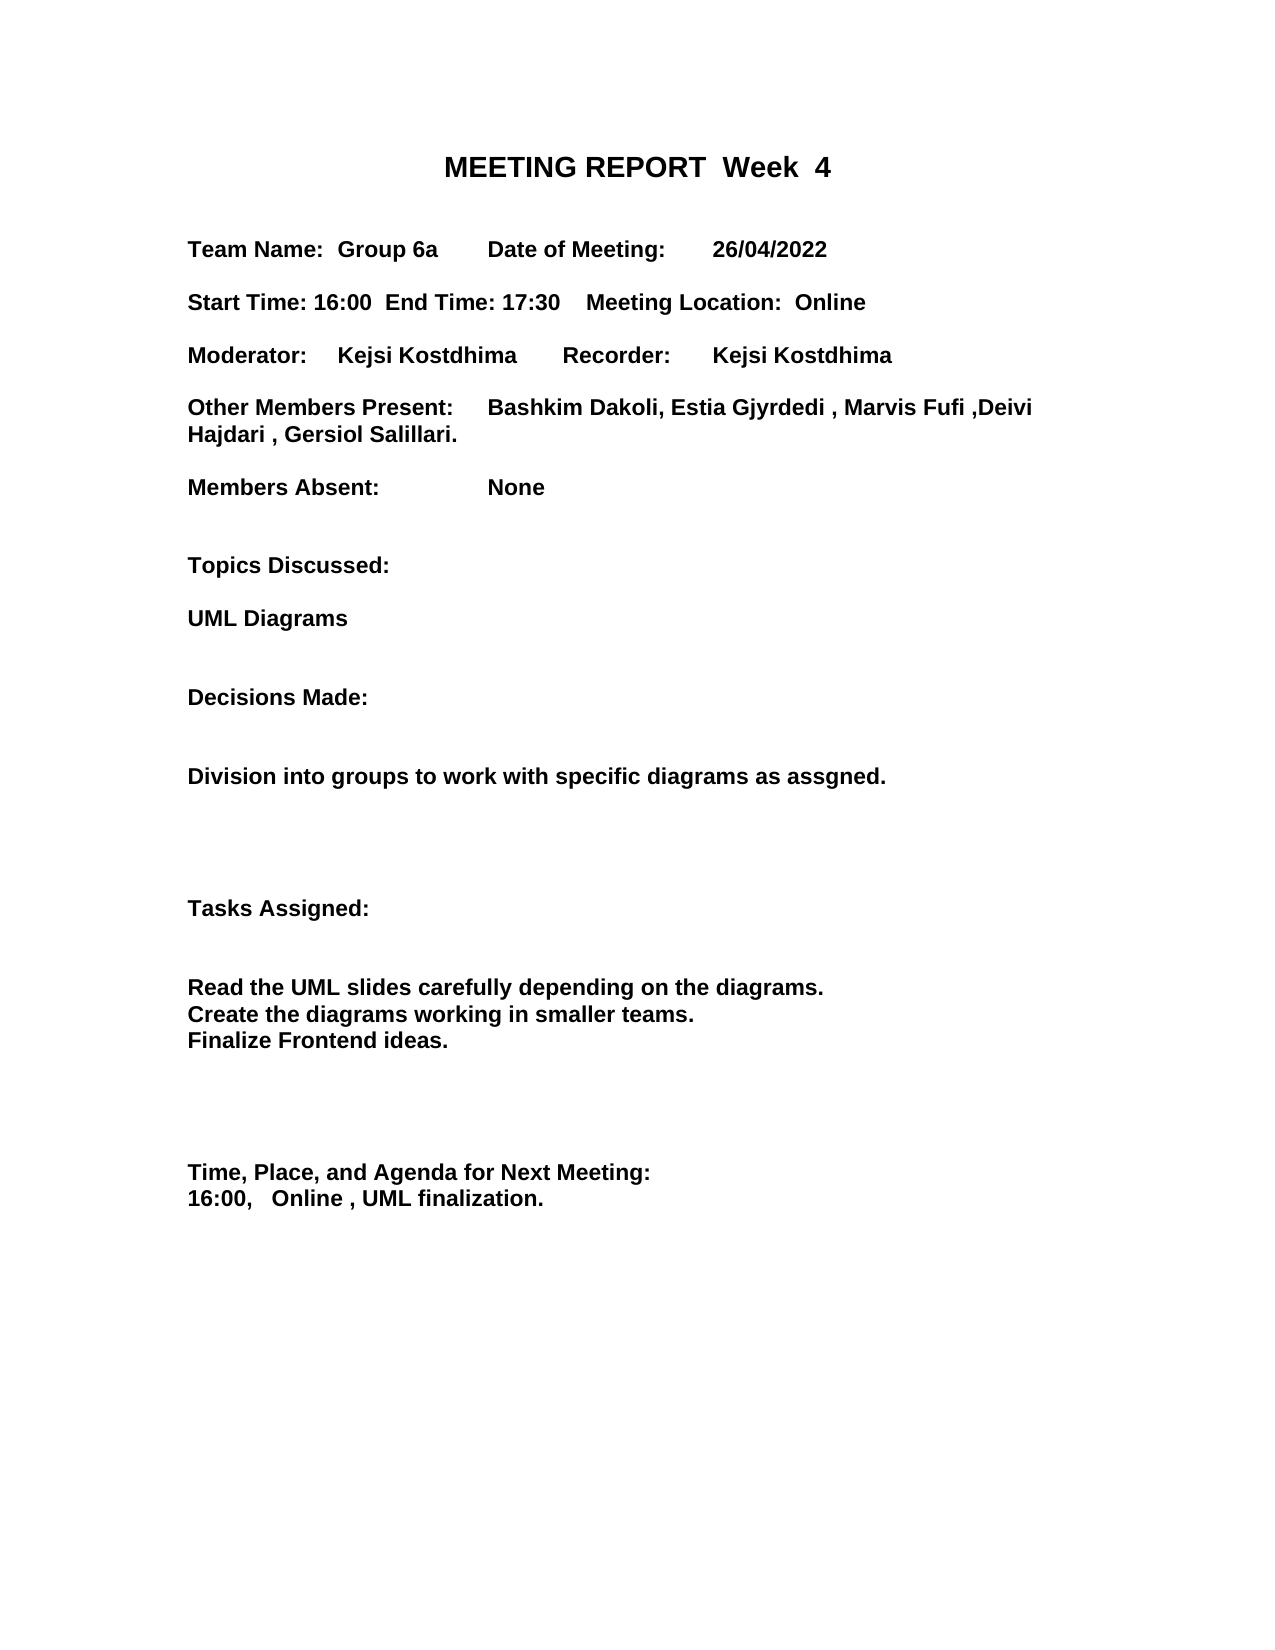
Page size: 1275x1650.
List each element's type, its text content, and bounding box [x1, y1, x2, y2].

text Topics Discussed: [187, 552, 1087, 579]
text Members Absent: None [187, 473, 1087, 500]
text 16:00, Online , UML finalization. [187, 1185, 1087, 1211]
text MEETING REPORT Week 4 [187, 150, 1087, 183]
text Read the UML slides carefully depending on the diagrams. [187, 974, 1087, 1001]
text Start Time: 16:00 End Time: 17:30 Meeting Location: Online [187, 289, 1087, 315]
text Division into groups to work with specific diagrams as assgned. [187, 763, 1087, 790]
text Finalize Frontend ideas. [187, 1027, 1087, 1053]
text Time, Place, and Agenda for Next Meeting: [187, 1159, 1087, 1185]
text Moderator: Kejsi Kostdhima Recorder: Kejsi Kostdhima [187, 342, 1087, 368]
text Create the diagrams working in smaller teams. [187, 1001, 1087, 1027]
text UML Diagrams [187, 605, 1087, 632]
text Other Members Present: Bashkim Dakoli, Estia Gjyrdedi , Marvis Fufi ,Deivi Hajdari , Gersiol Salillari. [187, 394, 1087, 447]
text Decisions Made: [187, 684, 1087, 711]
text Team Name: Group 6a Date of Meeting: 26/04/2022 [187, 236, 1087, 263]
text Tasks Assigned: [187, 895, 1087, 921]
